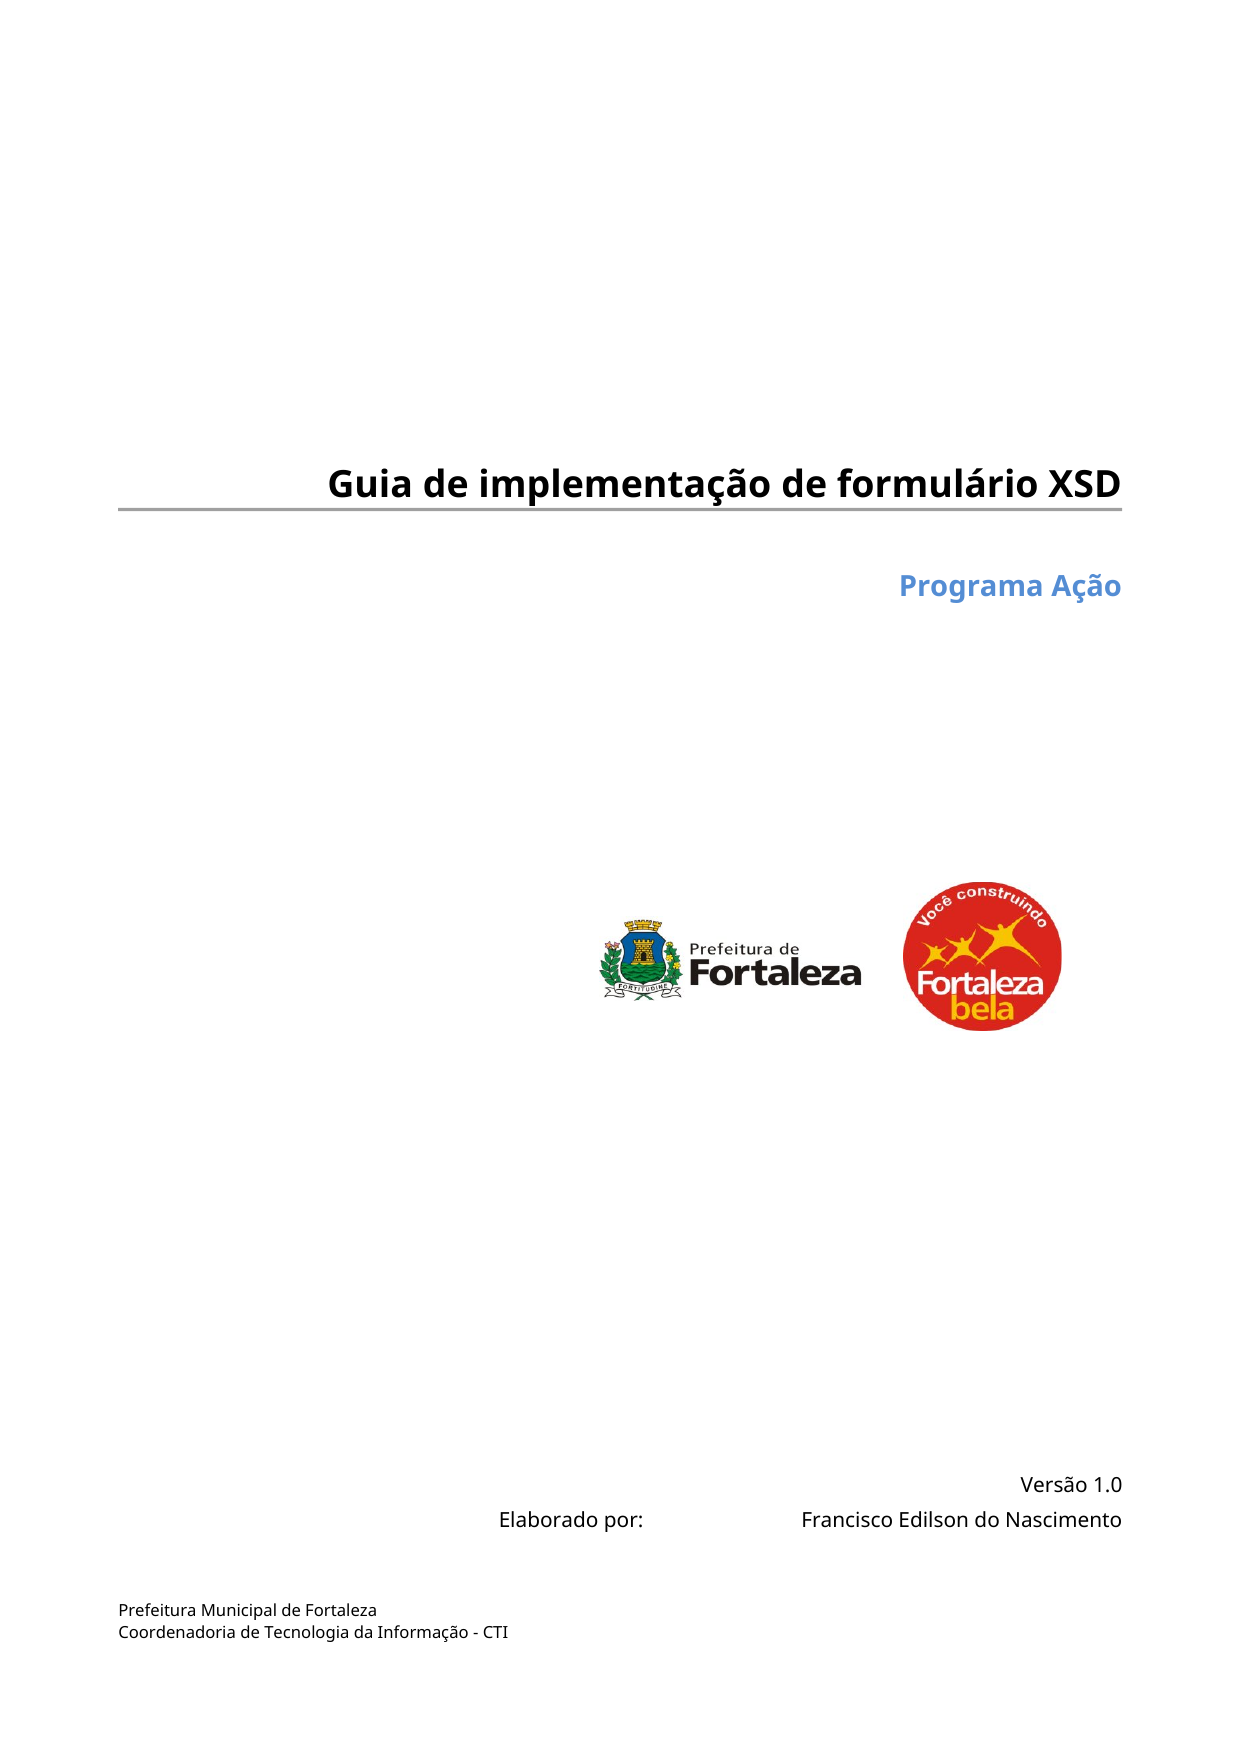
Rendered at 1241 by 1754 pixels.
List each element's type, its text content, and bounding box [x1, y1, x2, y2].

text Guia de implementação de formulário XSD [118, 457, 1122, 507]
picture [599, 916, 865, 1001]
table_cell Elaborado por: [487, 1505, 697, 1540]
table_header [487, 1470, 697, 1505]
table_header Versão 1.0 [698, 1470, 1133, 1505]
text Programa Ação [249, 565, 1122, 604]
table_cell Francisco Edilson do Nascimento [698, 1505, 1133, 1540]
picture [903, 882, 1062, 1031]
